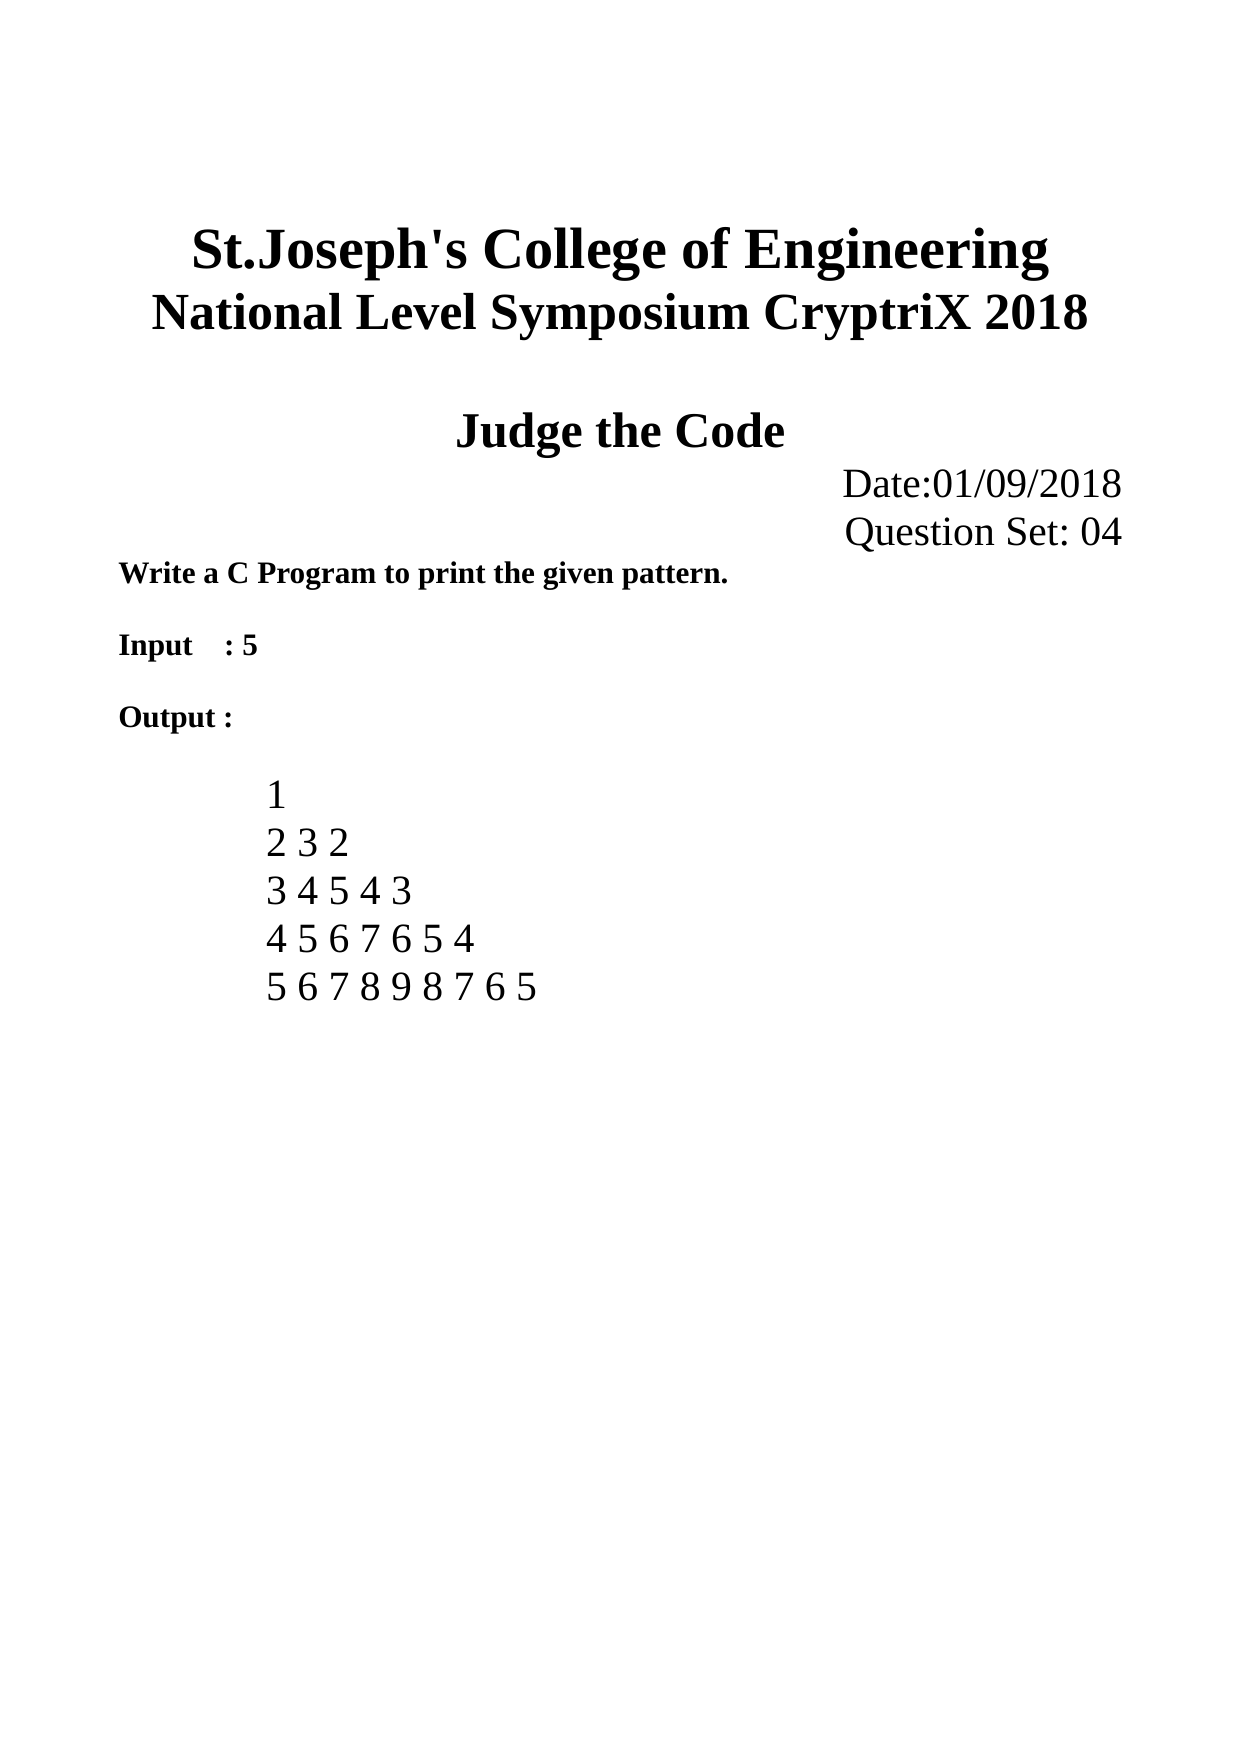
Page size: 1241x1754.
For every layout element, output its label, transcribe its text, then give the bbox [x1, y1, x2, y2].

text 5 6 7 8 9 8 7 6 5 [118, 961, 1122, 1009]
text National Level Symposium CryptriX 2018 [118, 281, 1122, 341]
text 1 [118, 770, 1122, 818]
text Question Set: 04 [118, 506, 1122, 554]
text Judge the Code [118, 401, 1122, 458]
text 2 3 2 [118, 818, 1122, 866]
text Input : 5 [118, 626, 1122, 662]
text Date:01/09/2018 [118, 458, 1122, 506]
text Output : [118, 698, 1122, 734]
text Write a C Program to print the given pattern. [118, 554, 1122, 590]
text St.Joseph's College of Engineering [118, 214, 1122, 281]
text 3 4 5 4 3 [118, 866, 1122, 913]
text 4 5 6 7 6 5 4 [118, 913, 1122, 961]
